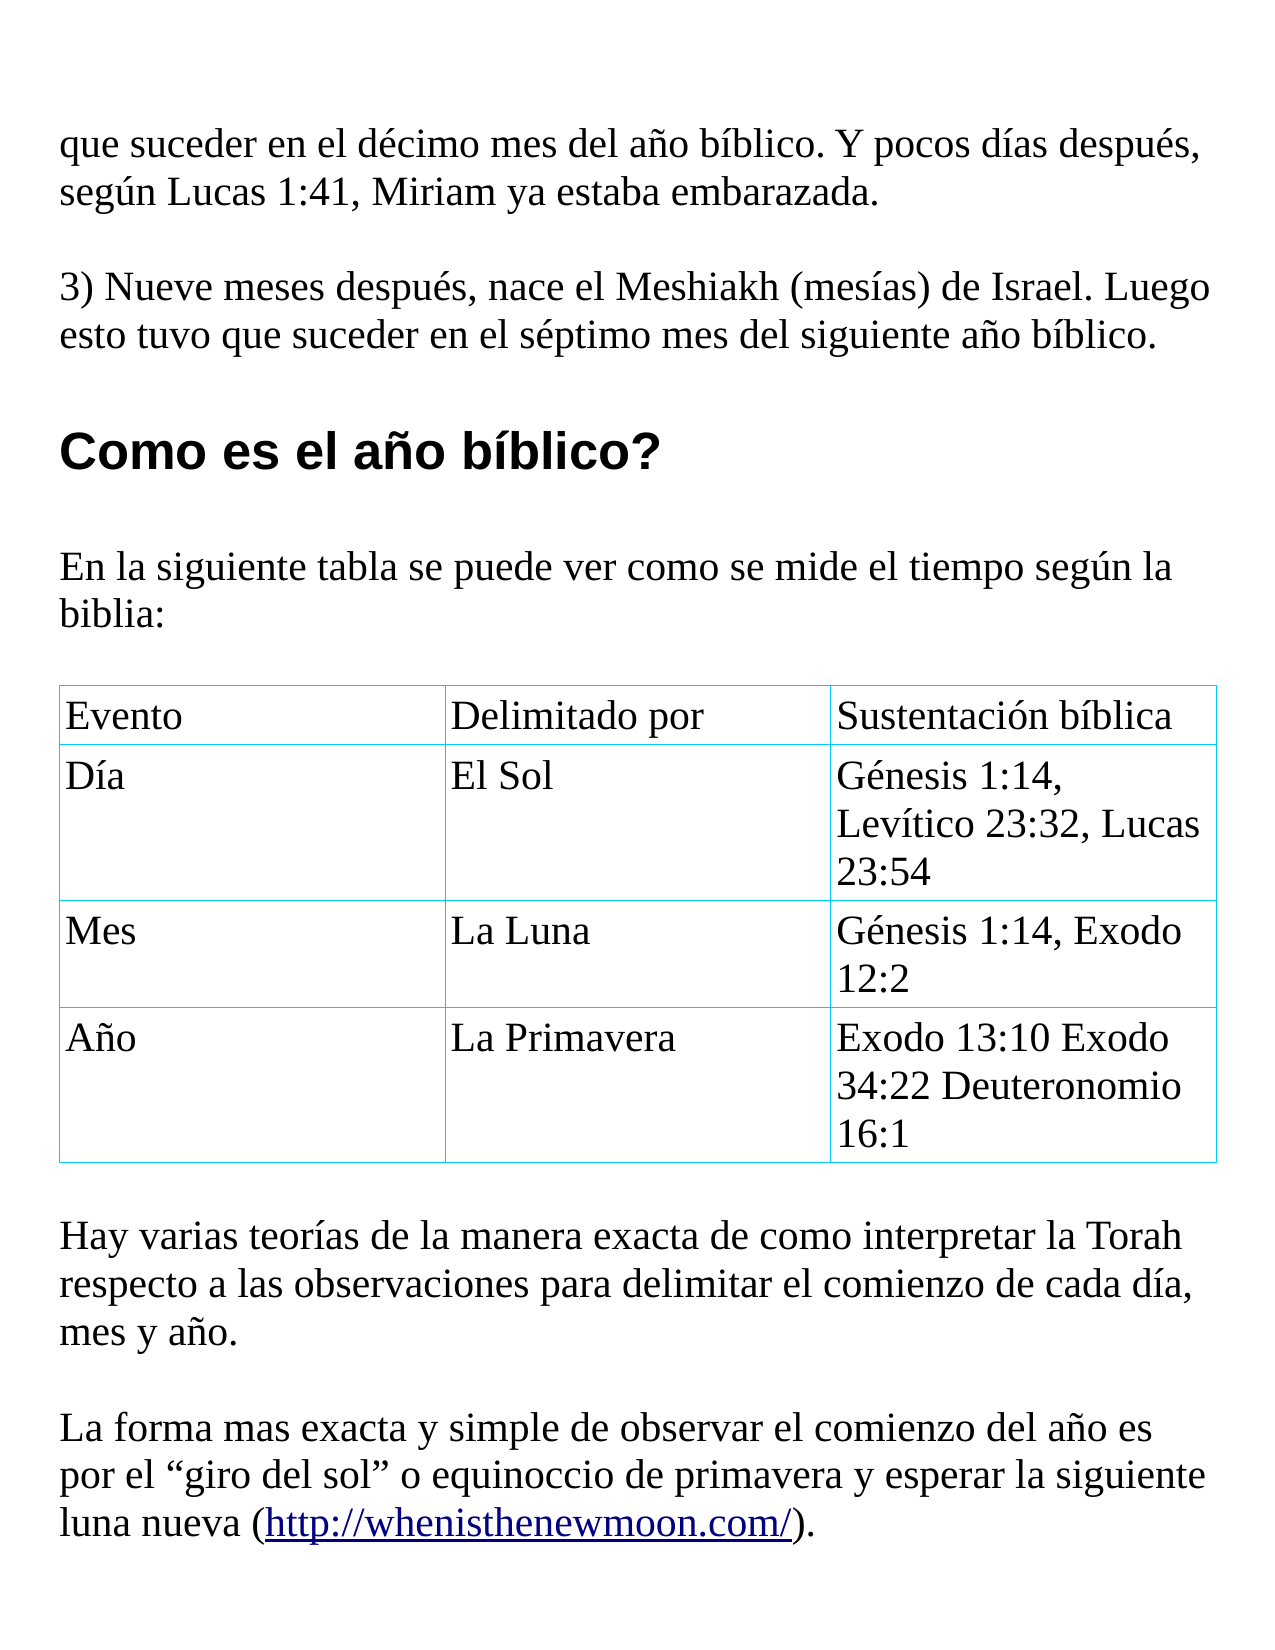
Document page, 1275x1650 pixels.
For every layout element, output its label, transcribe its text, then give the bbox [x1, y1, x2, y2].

text 3) Nueve meses después, nace el Meshiakh (mesías) de Israel. Luego esto tuvo que suceder en el séptimo mes del siguiente año bíblico. [59, 262, 1216, 358]
table_cell La Primavera [446, 1008, 830, 1162]
text que suceder en el décimo mes del año bíblico. Y pocos días después, según Lucas 1:41, Miriam ya estaba embarazada. [59, 118, 1216, 214]
table_cell La Luna [446, 901, 830, 1007]
subtitle Como es el año bíblico? [59, 420, 1216, 481]
text La forma mas exacta y simple de observar el comienzo del año es por el “giro del sol” o equinoccio de primavera y esperar la siguiente luna nueva (http://whenisthenewmoon.com/). [59, 1402, 1216, 1546]
table_cell Mes [60, 901, 445, 1007]
text Hay varias teorías de la manera exacta de como interpretar la Torah respecto a las observaciones para delimitar el comienzo de cada día, mes y año. [59, 1210, 1216, 1354]
table_cell Día [60, 745, 445, 899]
table_cell Génesis 1:14, Levítico 23:32, Lucas 23:54 [831, 745, 1216, 899]
table_header Delimitado por [446, 686, 830, 744]
table_cell Año [60, 1008, 445, 1162]
text En la siguiente tabla se puede ver como se mide el tiempo según la biblia: [59, 541, 1216, 637]
table_cell El Sol [446, 745, 830, 899]
table_header Evento [60, 686, 445, 744]
table_cell Génesis 1:14, Exodo 12:2 [831, 901, 1216, 1007]
table_cell Exodo 13:10 Exodo 34:22 Deuteronomio 16:1 [831, 1008, 1216, 1162]
table_header Sustentación bíblica [831, 686, 1216, 744]
